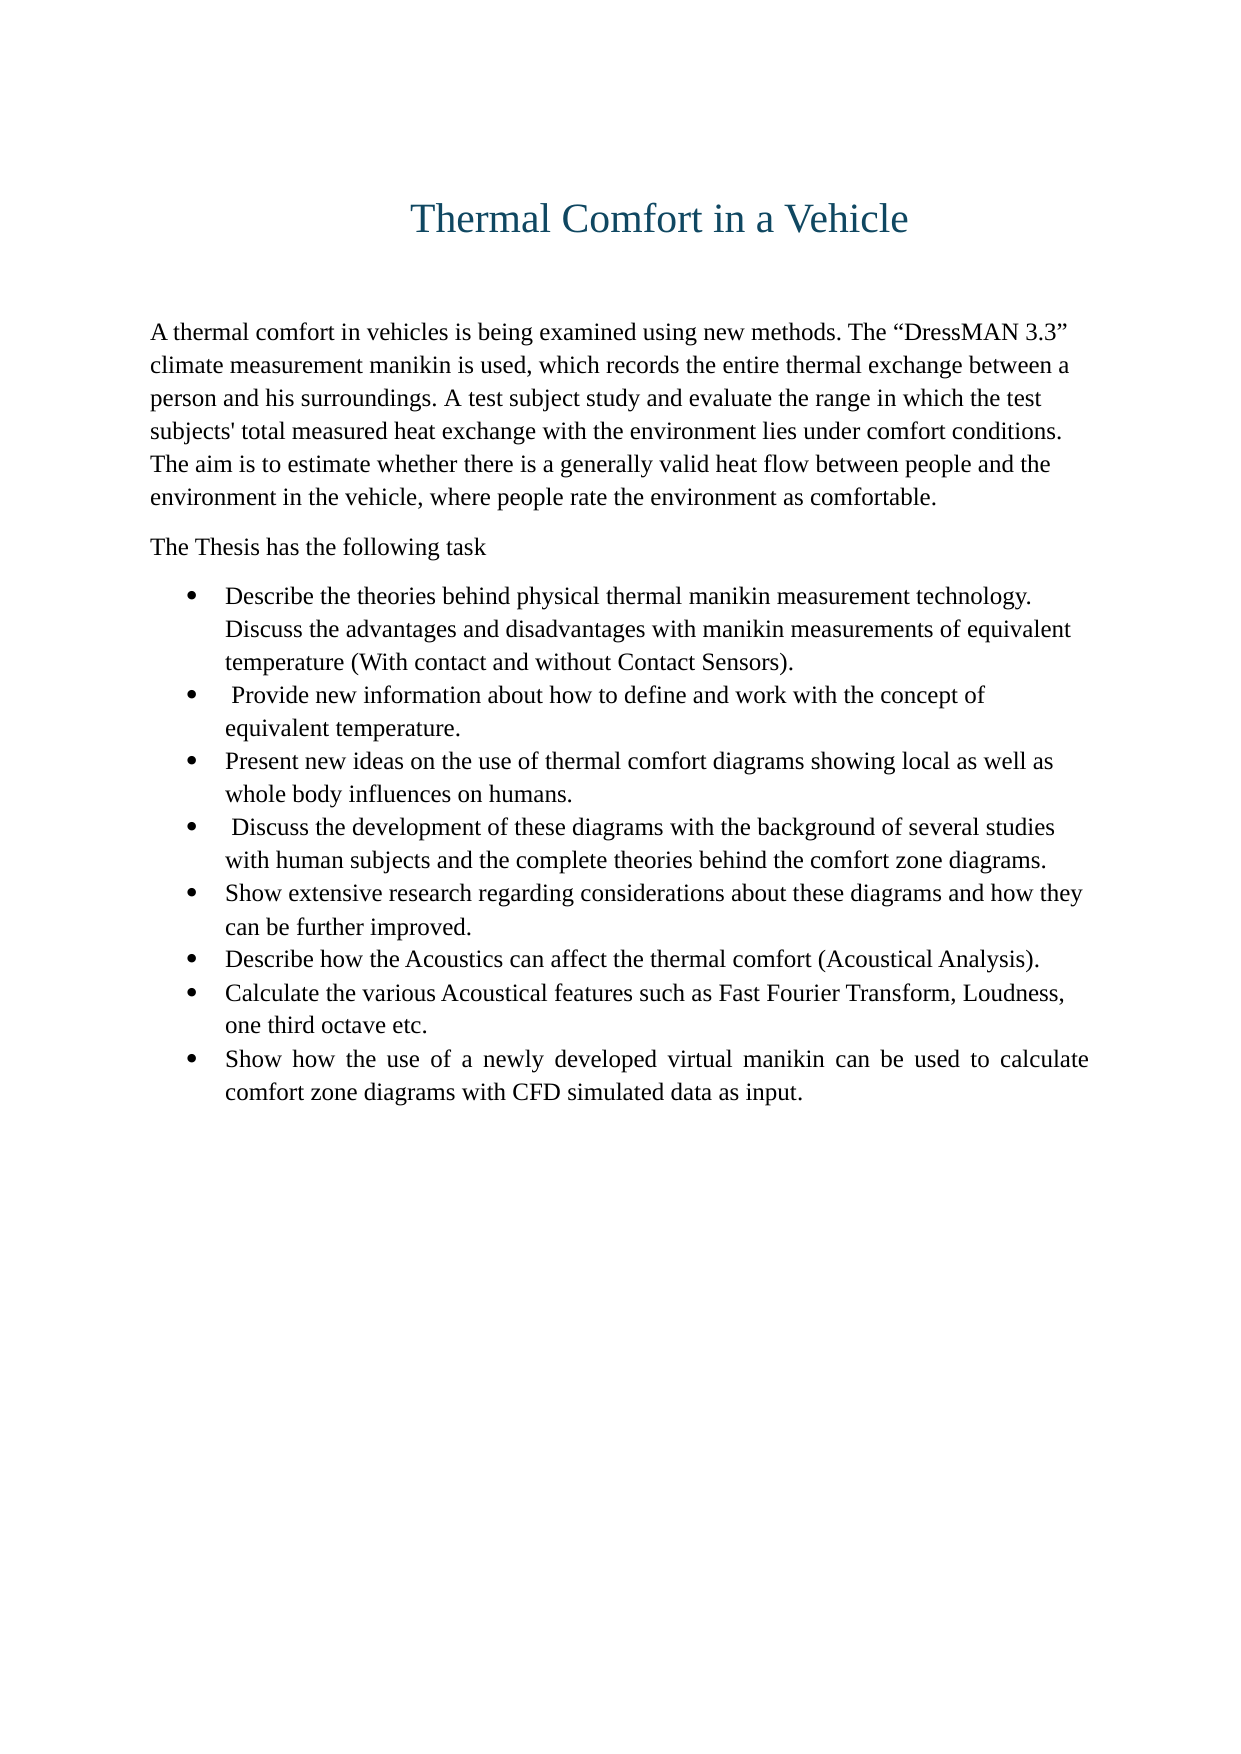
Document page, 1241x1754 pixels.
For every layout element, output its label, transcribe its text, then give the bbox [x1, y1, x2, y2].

list Show how the use of a newly developed virtual manikin can be used to calculate comfort zone diagrams with CFD simulated data as input. [187, 1044, 1090, 1105]
list Describe how the Acoustics can affect the thermal comfort (Acoustical Analysis). [187, 944, 1090, 973]
text A thermal comfort in vehicles is being examined using new methods. The “DressMAN 3.3” climate measurement manikin is used, which records the entire thermal exchange between a person and his surroundings. A test subject study and evaluate the range in which the test subjects' total measured heat exchange with the environment lies under comfort conditions. The aim is to estimate whether there is a generally valid heat flow between people and the environment in the vehicle, where people rate the environment as comfortable. [150, 317, 1090, 511]
list Present new ideas on the use of thermal comfort diagrams showing local as well as whole body influences on humans. [187, 746, 1090, 808]
list Show extensive research regarding considerations about these diagrams and how they can be further improved. [187, 878, 1090, 940]
subtitle Thermal Comfort in a Vehicle [150, 187, 1090, 244]
list Provide new information about how to define and work with the concept of equivalent temperature. [187, 680, 1090, 742]
list Discuss the development of these diagrams with the background of several studies with human subjects and the complete theories behind the comfort zone diagrams. [187, 812, 1090, 874]
list Describe the theories behind physical thermal manikin measurement technology. Discuss the advantages and disadvantages with manikin measurements of equivalent temperature (With contact and without Contact Sensors). [187, 581, 1090, 676]
text The Thesis has the following task [150, 532, 1090, 560]
list Calculate the various Acoustical features such as Fast Fourier Transform, Loudness, one third octave etc. [187, 978, 1090, 1039]
